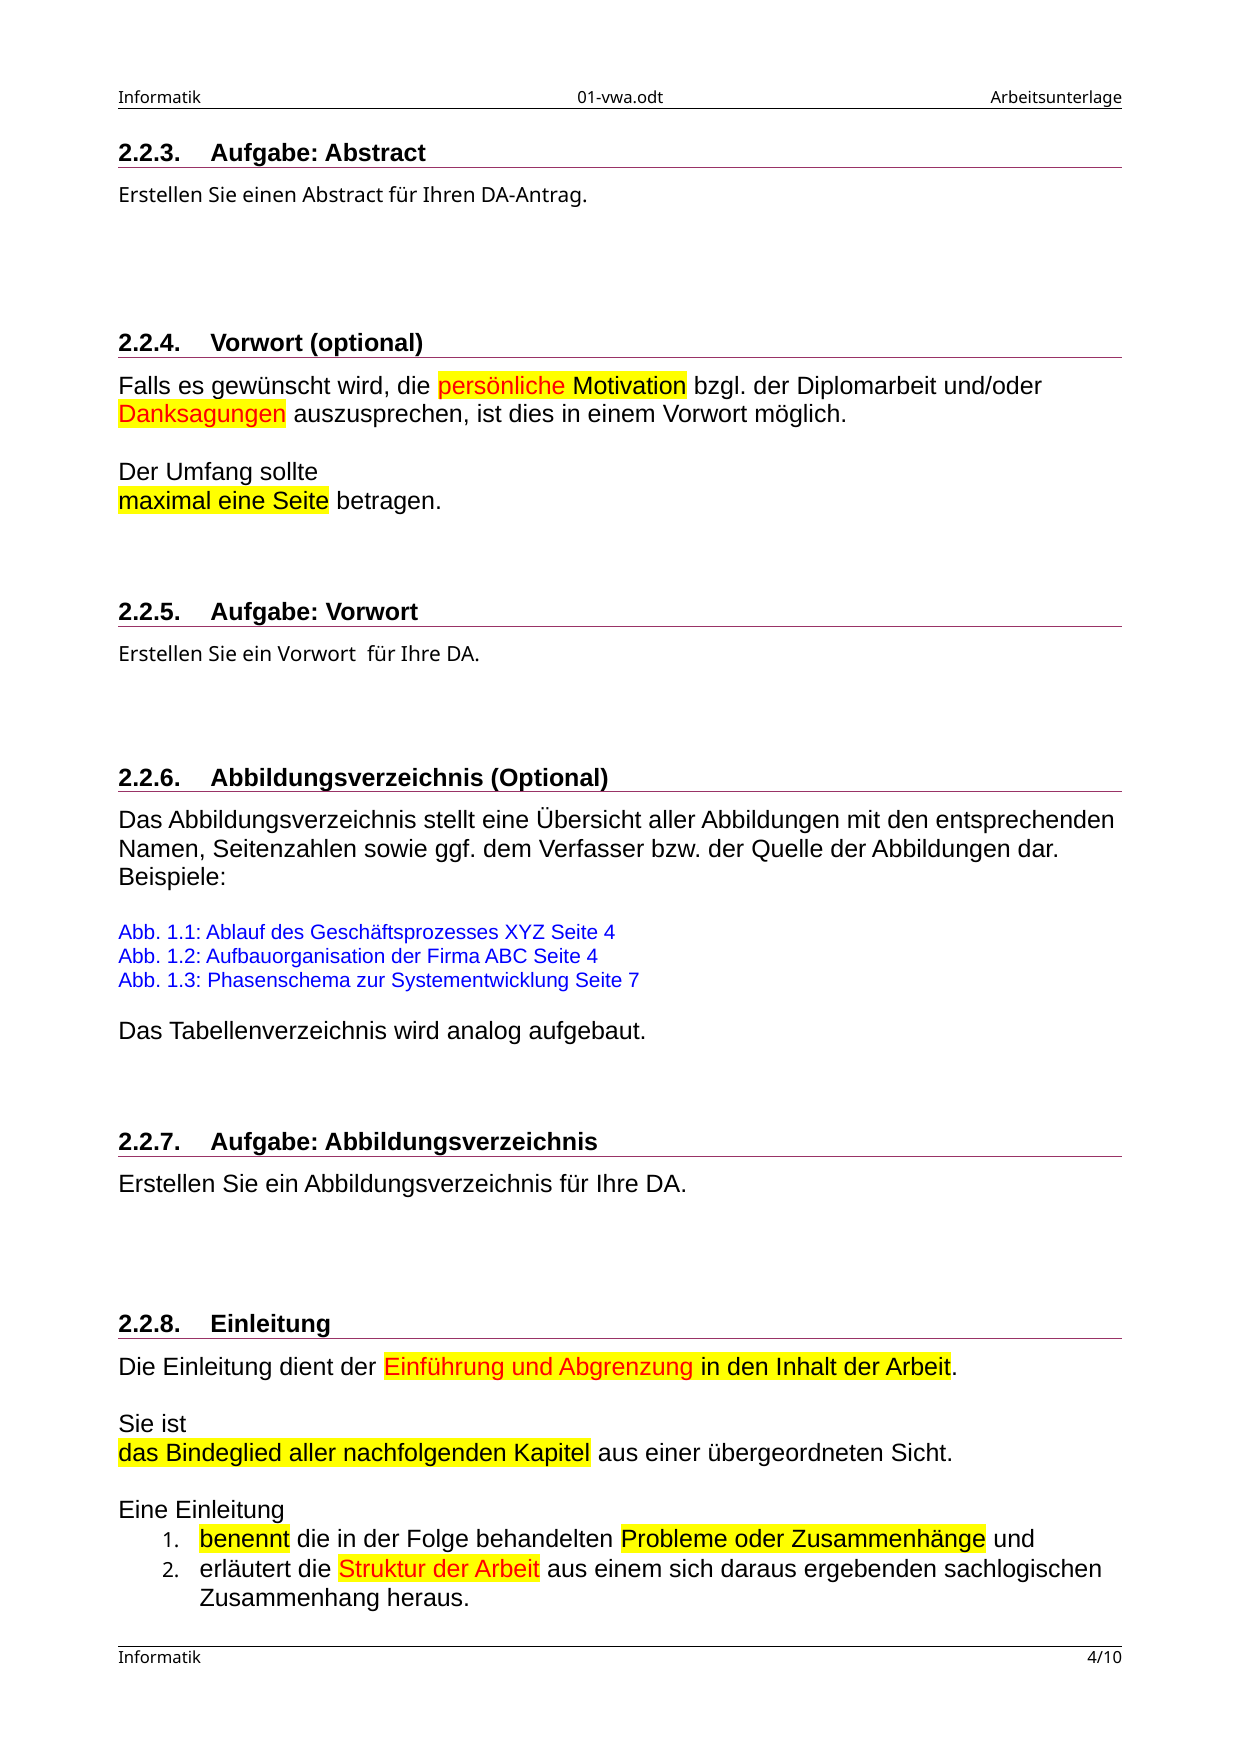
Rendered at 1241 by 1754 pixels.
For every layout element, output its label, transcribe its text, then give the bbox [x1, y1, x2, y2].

text Sie ist [118, 1409, 1122, 1438]
text das Bindeglied aller nachfolgenden Kapitel aus einer übergeordneten Sicht. [118, 1438, 1122, 1467]
list erläutert die Struktur der Arbeit aus einem sich daraus ergebenden sachlogischen Zusammenhang heraus. [162, 1554, 1122, 1612]
text Erstellen Sie einen Abstract für Ihren DA-Antrag. [118, 180, 1122, 209]
subtitle Abbildungsverzeichnis (Optional) [118, 763, 1122, 791]
text Erstellen Sie ein Abbildungsverzeichnis für Ihre DA. [118, 1169, 1122, 1198]
text Erstellen Sie ein Vorwort für Ihre DA. [118, 639, 1122, 668]
subtitle Vorwort (optional) [118, 328, 1122, 357]
text Danksagungen auszusprechen, ist dies in einem Vorwort möglich. [118, 399, 1122, 428]
text maximal eine Seite betragen. [118, 486, 1122, 514]
text Die Einleitung dient der Einführung und Abgrenzung in den Inhalt der Arbeit. [118, 1352, 1122, 1380]
text Der Umfang sollte [118, 457, 1122, 486]
text Das Abbildungsverzeichnis stellt eine Übersicht aller Abbildungen mit den entsprechenden Namen, Seitenzahlen sowie ggf. dem Verfasser bzw. der Quelle der Abbildungen dar. Beispiele: [118, 805, 1122, 891]
subtitle Aufgabe: Abbildungsverzeichnis [118, 1127, 1122, 1156]
text Eine Einleitung [118, 1495, 1122, 1524]
text Falls es gewünscht wird, die persönliche Motivation bzgl. der Diplomarbeit und/oder [118, 371, 1122, 399]
text Das Tabellenverzeichnis wird analog aufgebaut. [118, 1016, 1122, 1044]
list benennt die in der Folge behandelten Probleme oder Zusammenhänge und [162, 1524, 1122, 1554]
text Abb. 1.3: Phasenschema zur Systementwicklung Seite 7 [118, 968, 1122, 992]
subtitle Aufgabe: Vorwort [118, 597, 1122, 626]
text Abb. 1.1: Ablauf des Geschäftsprozesses XYZ Seite 4 [118, 920, 1122, 944]
subtitle Aufgabe: Abstract [118, 138, 1122, 167]
text Abb. 1.2: Aufbauorganisation der Firma ABC Seite 4 [118, 944, 1122, 968]
subtitle Einleitung [118, 1309, 1122, 1338]
